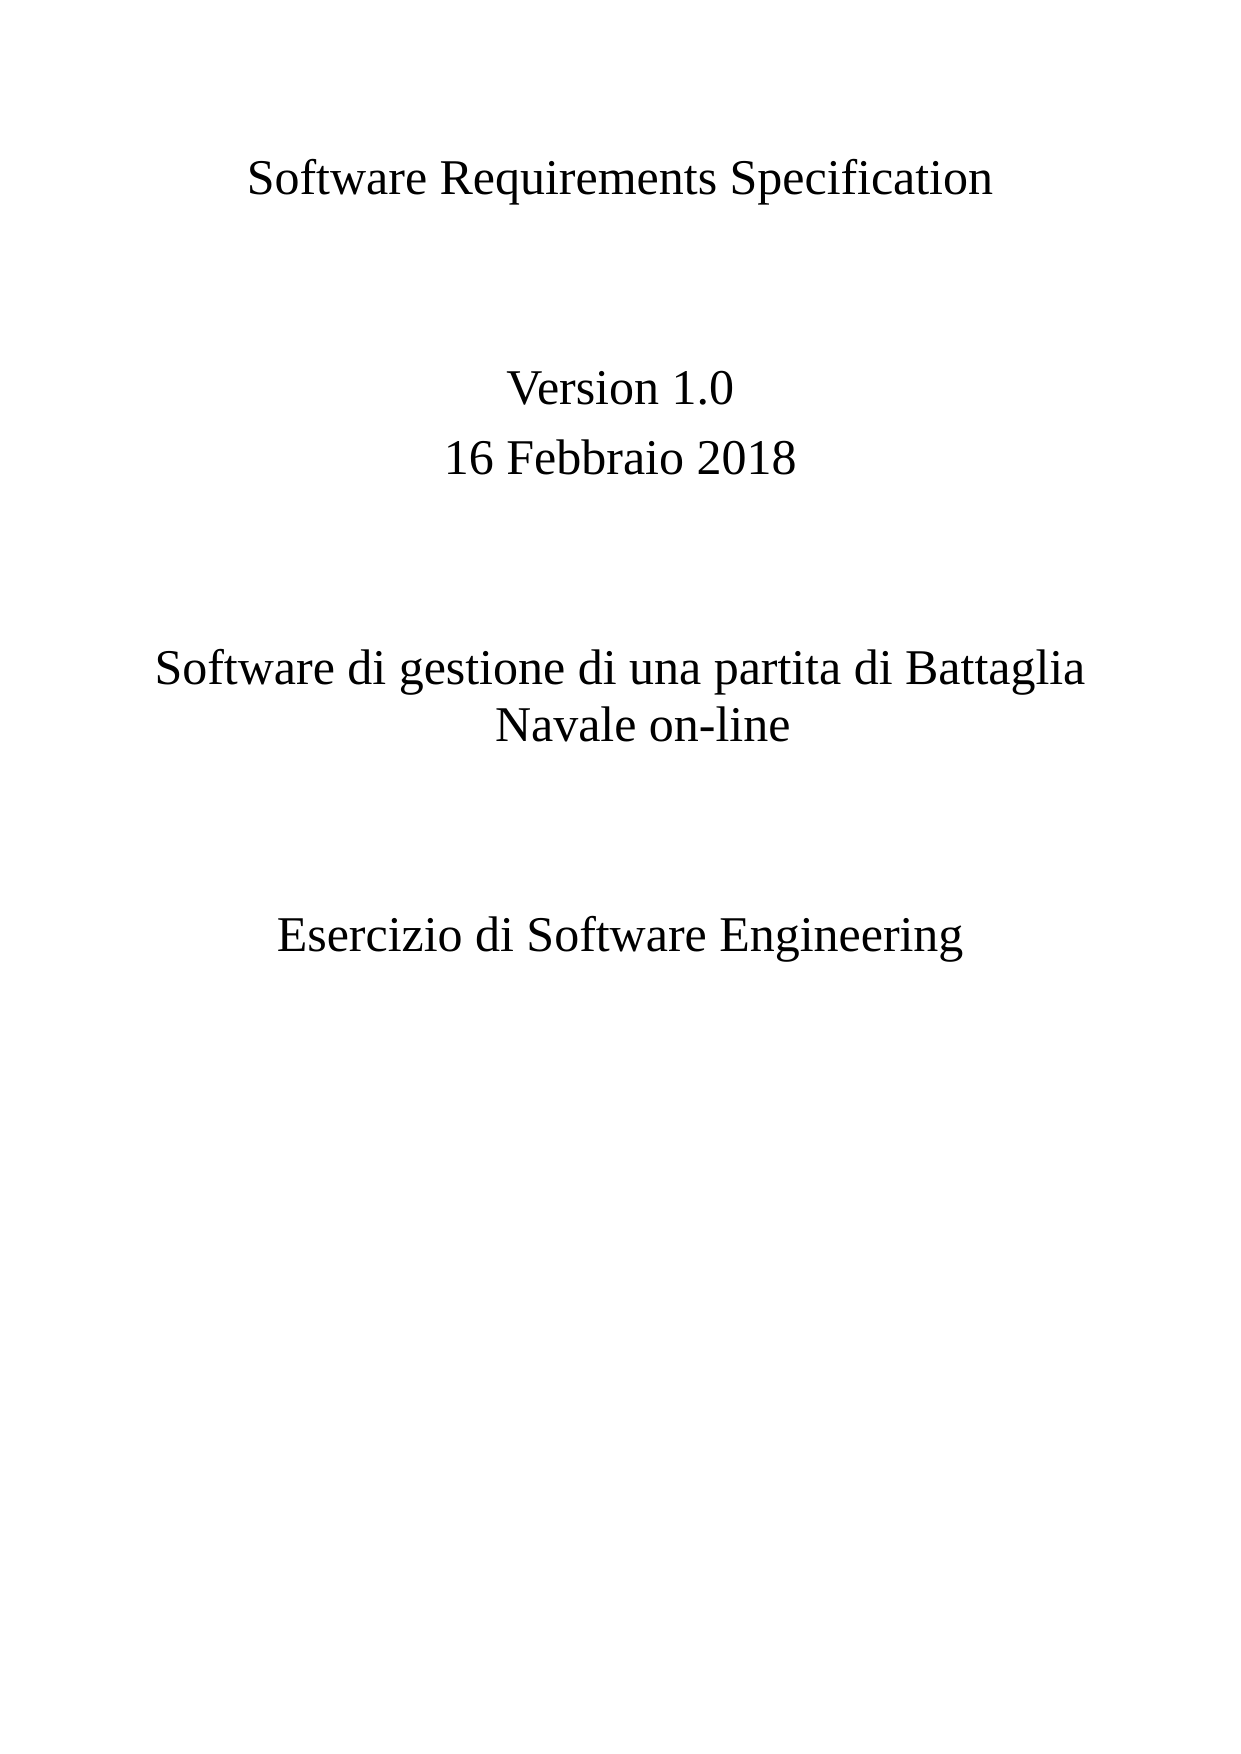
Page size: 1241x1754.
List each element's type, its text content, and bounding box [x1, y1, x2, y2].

text Software Requirements Specification [118, 148, 1122, 205]
text Version 1.0 [118, 358, 1122, 415]
text Esercizio di Software Engineering [118, 905, 1122, 963]
text 16 Febbraio 2018 [118, 428, 1122, 485]
title Software di gestione di una partita di Battaglia Navale on-line [118, 638, 1122, 753]
